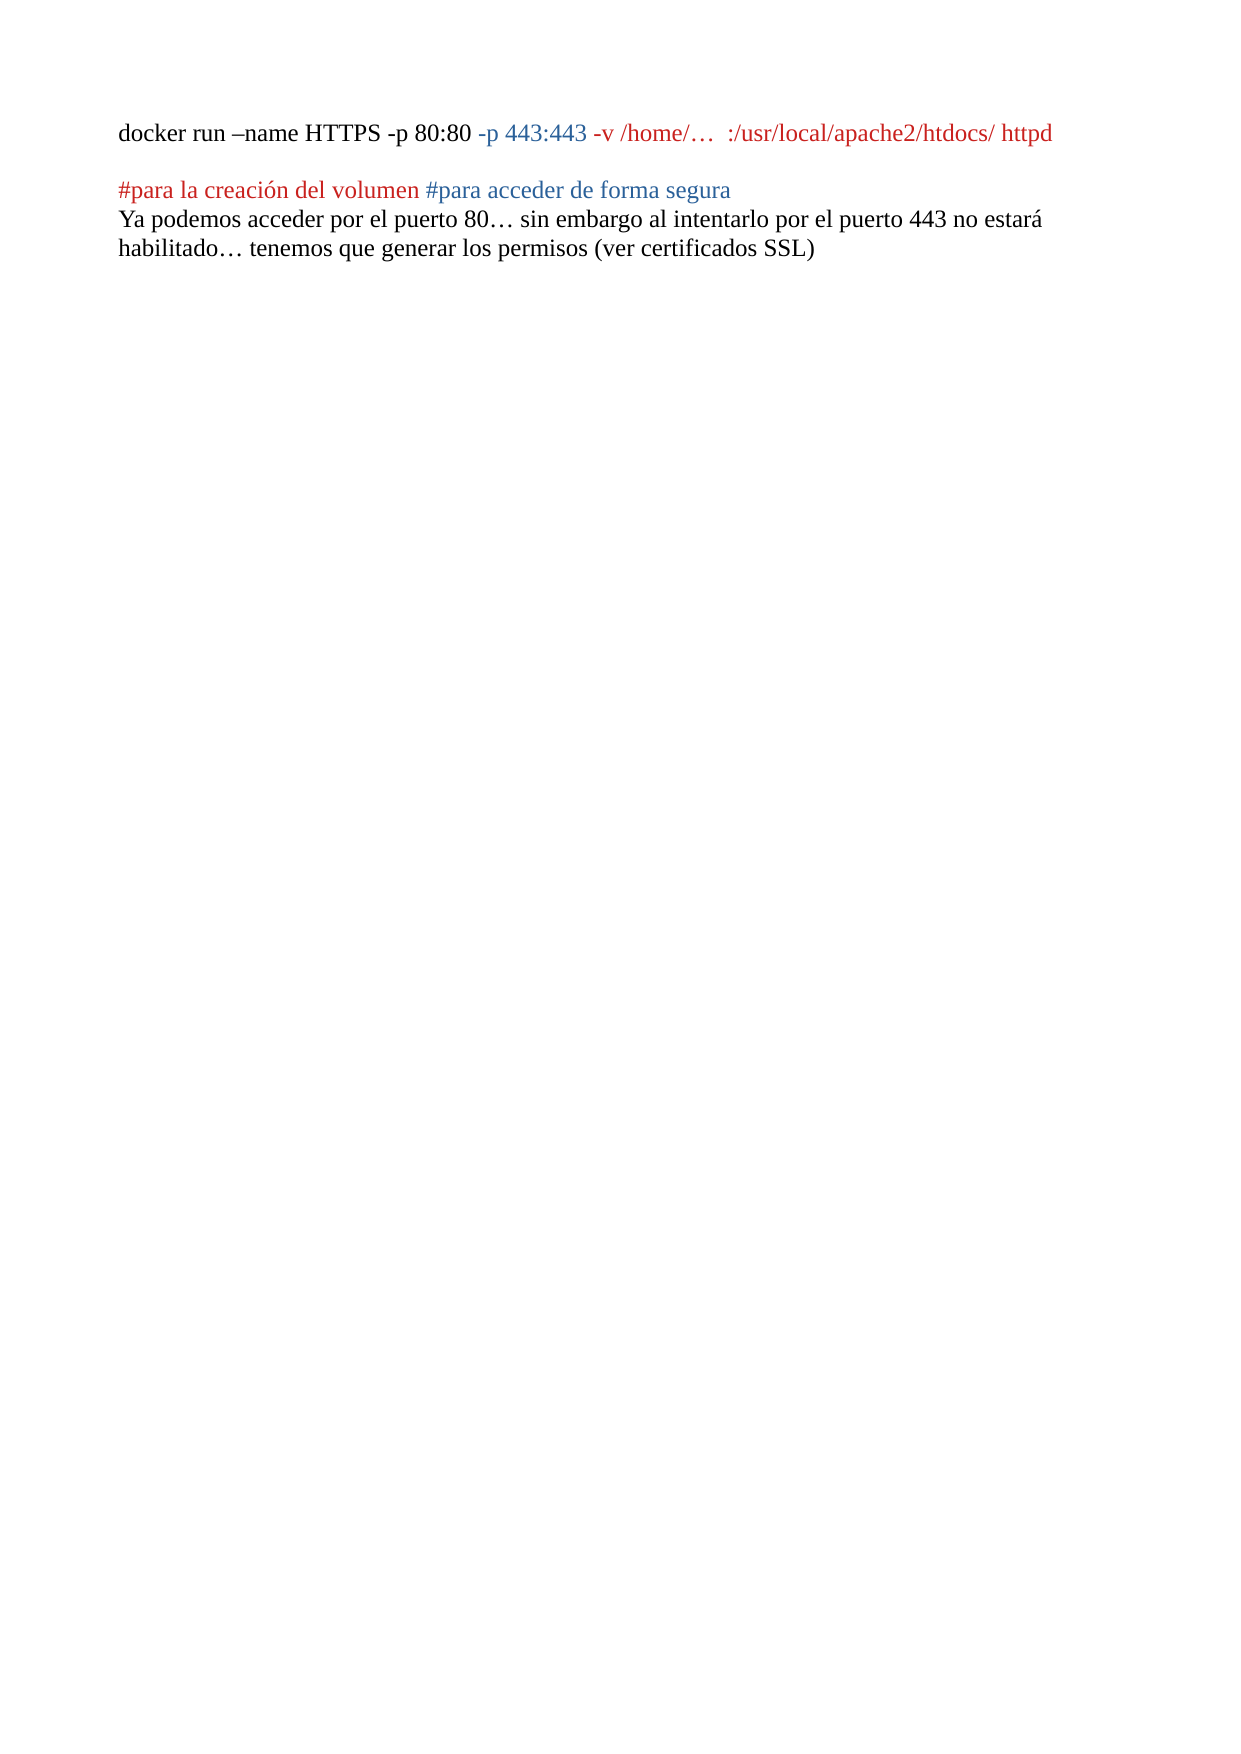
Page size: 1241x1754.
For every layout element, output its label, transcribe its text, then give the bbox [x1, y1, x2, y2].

text #para la creación del volumen #para acceder de forma segura [118, 176, 1122, 204]
text docker run –name HTTPS -p 80:80 -p 443:443 -v /home/… :/usr/local/apache2/htdocs/ httpd [118, 118, 1122, 147]
text Ya podemos acceder por el puerto 80… sin embargo al intentarlo por el puerto 443 no estará habilitado… tenemos que generar los permisos (ver certificados SSL) [118, 204, 1122, 262]
